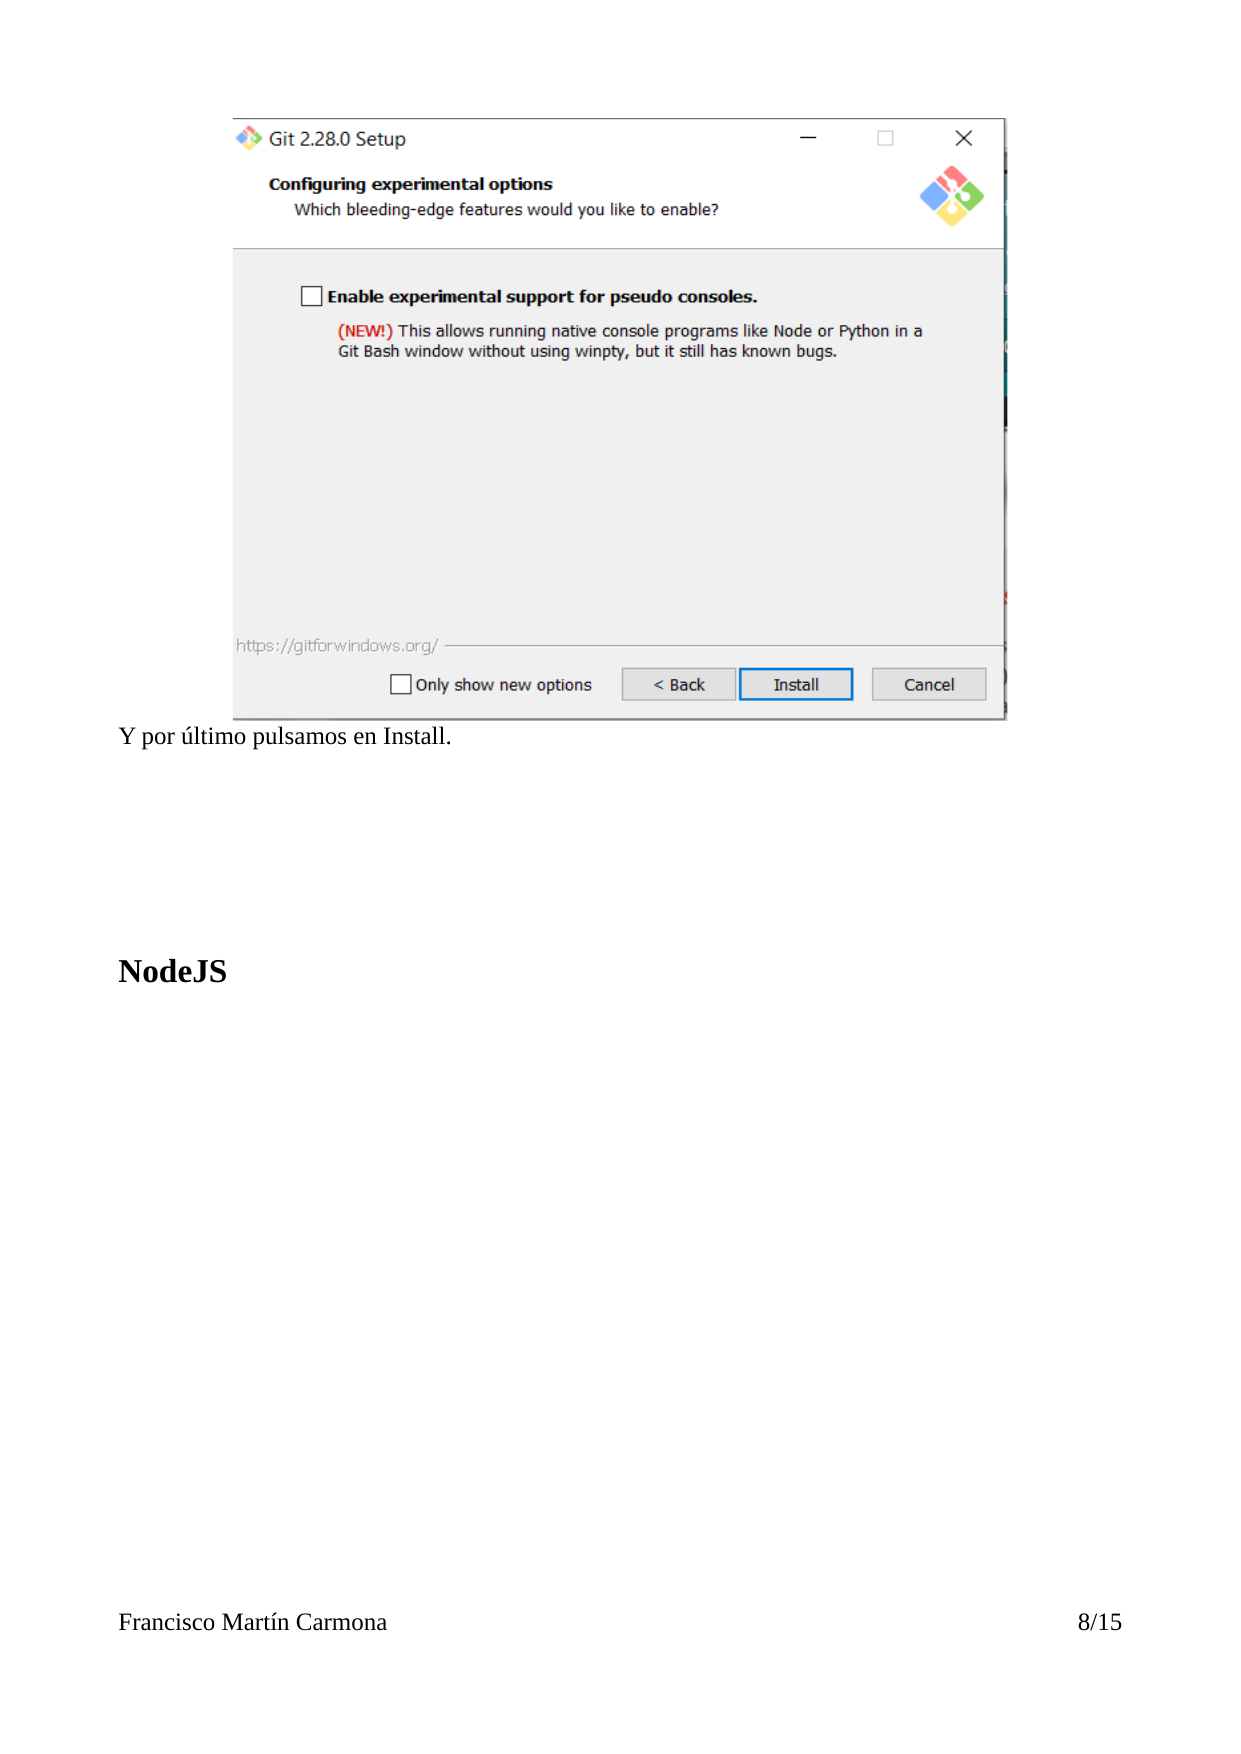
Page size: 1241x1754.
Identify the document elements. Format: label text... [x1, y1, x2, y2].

text Y por último pulsamos en Install. [118, 118, 1122, 750]
picture [232, 118, 1008, 721]
text NodeJS [118, 951, 1122, 989]
